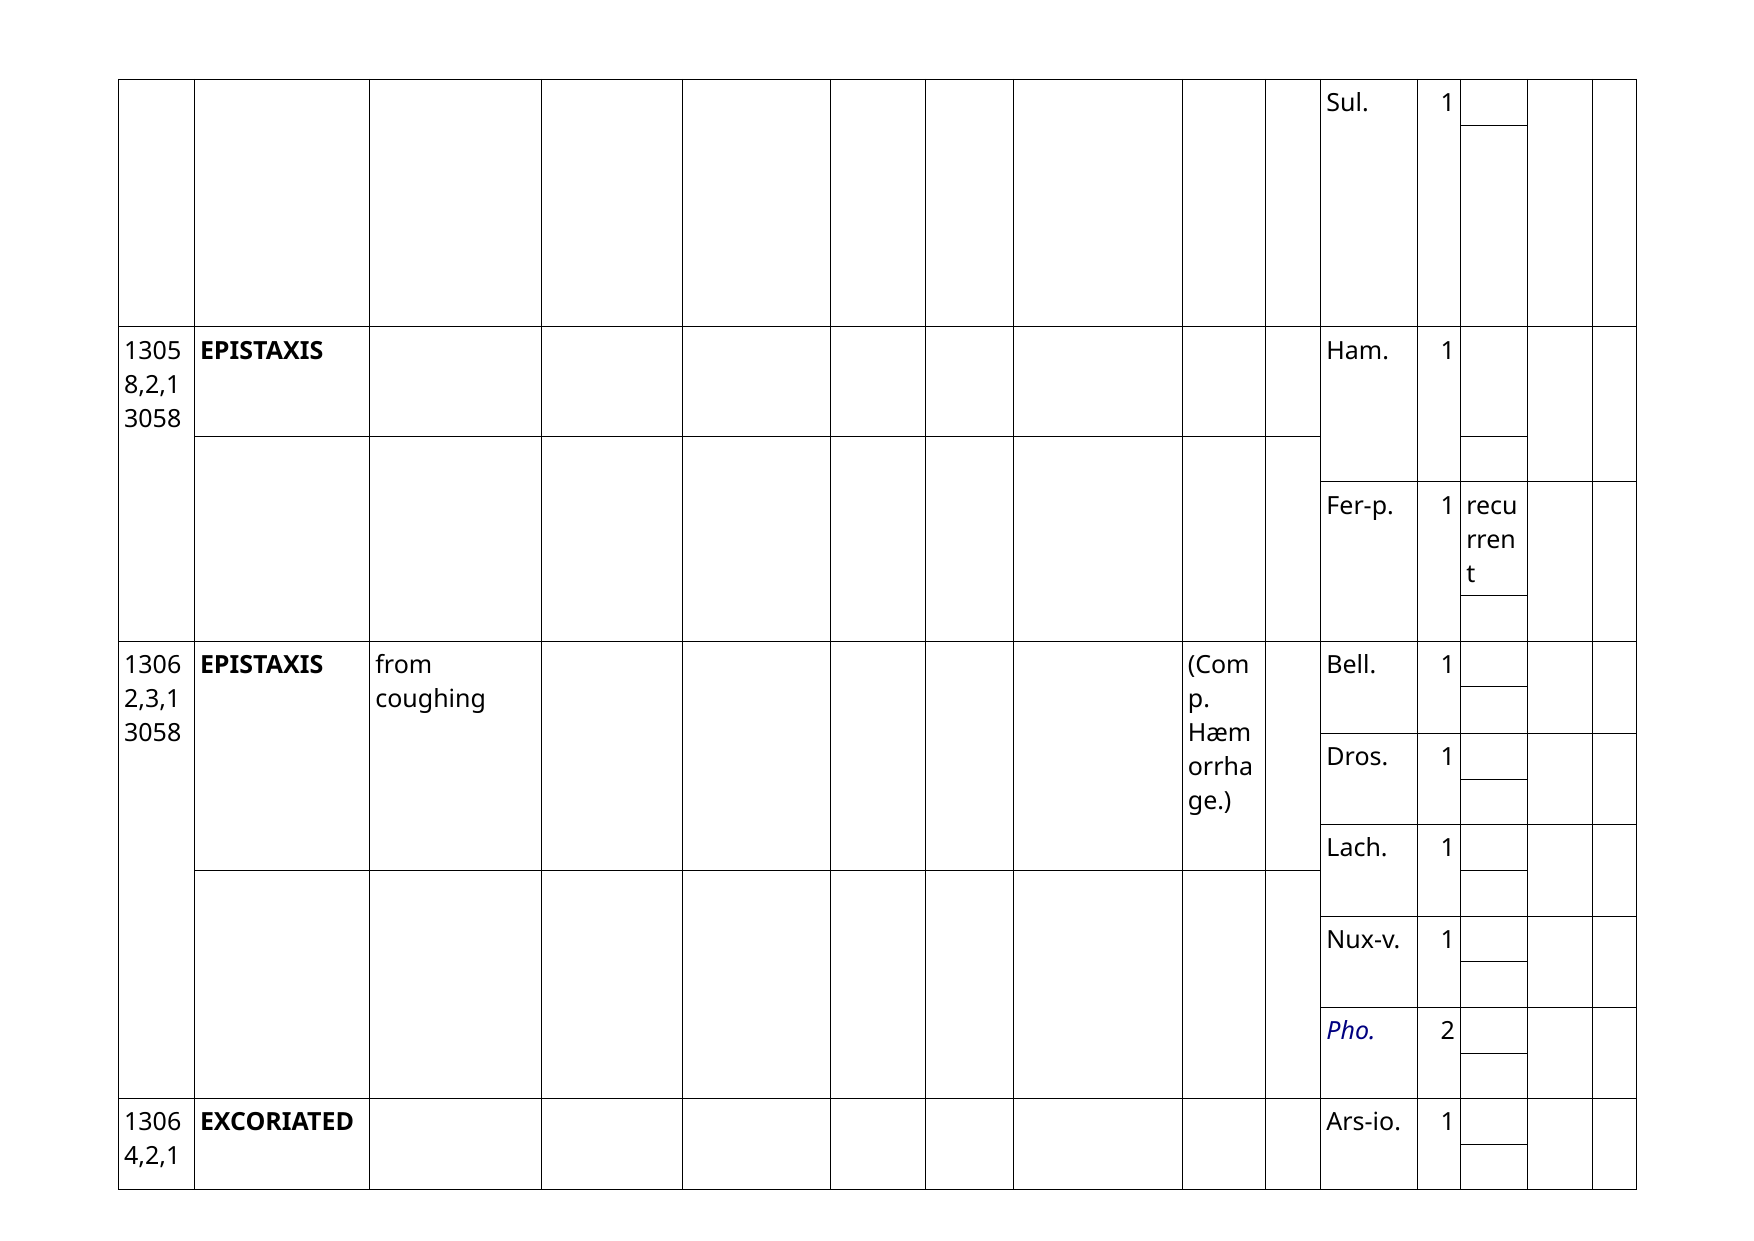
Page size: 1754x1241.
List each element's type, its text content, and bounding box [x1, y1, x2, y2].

table_cell [542, 437, 682, 641]
table_cell [1461, 1008, 1527, 1052]
table_cell [683, 437, 830, 641]
table_cell 13058,2,13058 [119, 327, 194, 641]
table_cell [1593, 917, 1636, 1007]
table_cell 1 [1418, 327, 1460, 481]
table_cell [926, 871, 1013, 1098]
table_cell [1266, 1099, 1320, 1189]
table_cell [542, 327, 682, 436]
table_cell 1 [1418, 917, 1460, 1007]
table_cell [831, 327, 925, 436]
table_cell epistaxis [195, 327, 369, 436]
table_cell [1266, 327, 1320, 436]
table_cell [683, 327, 830, 436]
table_cell Lach. [1321, 825, 1417, 916]
table_cell [1593, 1099, 1636, 1189]
table_cell [1528, 825, 1592, 916]
table_cell [1461, 327, 1527, 436]
table_cell [1593, 734, 1636, 824]
table_cell Pho. [1321, 1008, 1417, 1098]
table_cell [831, 1099, 925, 1189]
table_cell [683, 1099, 830, 1189]
table_cell [1528, 1099, 1592, 1189]
table_cell [1461, 80, 1527, 124]
table_cell [1461, 1099, 1527, 1144]
table_cell [1014, 327, 1182, 436]
table_cell 1 [1418, 825, 1460, 916]
table_cell [1266, 80, 1320, 326]
table_cell [370, 437, 541, 641]
table_cell [542, 1099, 682, 1189]
table_cell 13062,3,13058 [119, 642, 194, 1098]
table_cell [1528, 327, 1592, 481]
table_cell [1461, 596, 1527, 641]
table_cell [542, 642, 682, 870]
table_cell [119, 80, 194, 326]
table_cell [1461, 962, 1527, 1007]
table_cell [542, 871, 682, 1098]
table_cell [1183, 80, 1265, 326]
table_cell [195, 437, 369, 641]
table_cell Bell. [1321, 642, 1417, 733]
table_cell [1461, 1054, 1527, 1098]
table_cell [1528, 917, 1592, 1007]
table_cell epistaxis [195, 642, 369, 870]
table_cell Nux-v. [1321, 917, 1417, 1007]
table_cell [1461, 917, 1527, 961]
table_cell [1528, 1008, 1592, 1098]
table_cell 1 [1418, 1099, 1460, 1189]
table_cell [1528, 642, 1592, 733]
table_cell [1014, 80, 1182, 326]
table_cell [1266, 437, 1320, 641]
table_cell [683, 642, 830, 870]
table_cell [1593, 825, 1636, 916]
table_cell [1528, 482, 1592, 641]
table_cell [683, 80, 830, 326]
table_cell recurrent [1461, 482, 1527, 595]
table_cell [1014, 1099, 1182, 1189]
table_cell [1593, 482, 1636, 641]
table_cell [542, 80, 682, 326]
table_cell [370, 80, 541, 326]
table_cell [1593, 327, 1636, 481]
table_cell 1 [1418, 642, 1460, 733]
table_cell [1461, 437, 1527, 481]
table_cell [1461, 126, 1527, 326]
table_cell [1266, 871, 1320, 1098]
table_cell [195, 80, 369, 326]
table_cell 13064,2,1 [119, 1099, 194, 1189]
table_cell [1014, 642, 1182, 870]
table_cell [1461, 1145, 1527, 1189]
table_cell [1593, 642, 1636, 733]
table_cell Dros. [1321, 734, 1417, 824]
table_cell [1461, 642, 1527, 686]
table_cell [1461, 825, 1527, 870]
table_cell Fer-p. [1321, 482, 1417, 641]
table_cell [1528, 80, 1592, 326]
table_cell [926, 642, 1013, 870]
table_cell [831, 642, 925, 870]
table_cell [1593, 80, 1636, 326]
table_cell [1183, 437, 1265, 641]
table_cell Sul. [1321, 80, 1417, 326]
table_cell 1 [1418, 80, 1460, 326]
table_cell excoriated [195, 1099, 369, 1189]
table_cell [1461, 734, 1527, 779]
table_cell from coughing [370, 642, 541, 870]
table_cell [1183, 871, 1265, 1098]
table_cell [1461, 871, 1527, 916]
table_cell [683, 871, 830, 1098]
table_cell [1014, 437, 1182, 641]
table_cell [1593, 1008, 1636, 1098]
table_cell [1461, 780, 1527, 824]
table_cell [1183, 327, 1265, 436]
table_cell Ham. [1321, 327, 1417, 481]
table_cell [831, 80, 925, 326]
table_cell [926, 1099, 1013, 1189]
table_cell (Comp. Hæmorrhage.) [1183, 642, 1265, 870]
table_cell [1014, 871, 1182, 1098]
table_cell [926, 80, 1013, 326]
table_cell [1528, 734, 1592, 824]
table_cell Ars-io. [1321, 1099, 1417, 1189]
table_cell 2 [1418, 1008, 1460, 1098]
table_cell [1266, 642, 1320, 870]
table_cell [370, 327, 541, 436]
table_cell [831, 437, 925, 641]
table_cell [1461, 687, 1527, 733]
table_cell [370, 871, 541, 1098]
table_cell 1 [1418, 482, 1460, 641]
table_cell [370, 1099, 541, 1189]
table_cell 1 [1418, 734, 1460, 824]
table_cell [926, 437, 1013, 641]
table_cell [195, 871, 369, 1098]
table_cell [1183, 1099, 1265, 1189]
table_cell [831, 871, 925, 1098]
table_cell [926, 327, 1013, 436]
